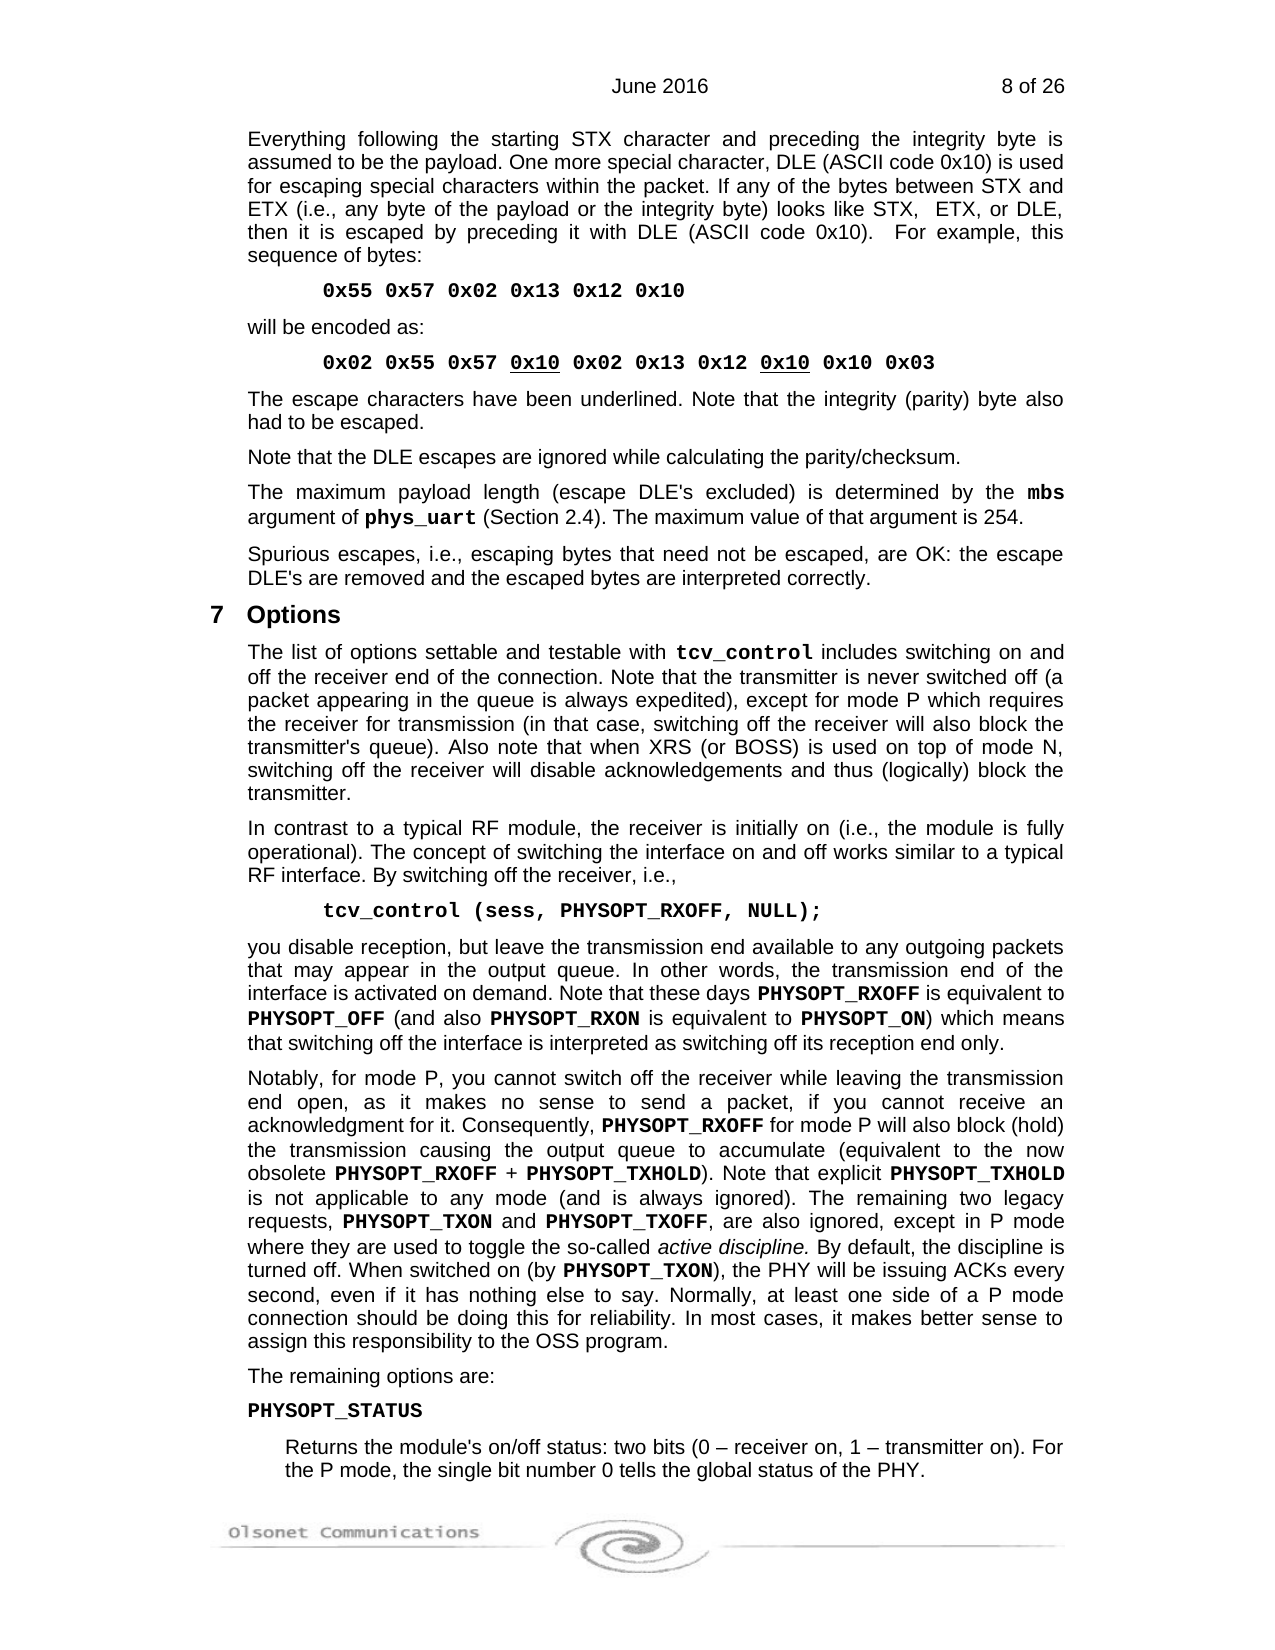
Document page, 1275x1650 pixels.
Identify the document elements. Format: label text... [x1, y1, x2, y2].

text 0x02 0x55 0x57 0x10 0x02 0x13 0x12 0x10 0x10 0x03 [247, 351, 1065, 376]
text Note that the DLE escapes are ignored while calculating the parity/checksum. [247, 446, 1065, 469]
text Notably, for mode P, you cannot switch off the receiver while leaving the transmission end open, as it makes no sense to send a packet, if you cannot receive an acknowledgment for it. Consequently, PHYSOPT_RXOFF for mode P will also block (hold) the transmission causing the output queue to accumulate (equivalent to the now obsolete PHYSOPT_RXOFF + PHYSOPT_TXHOLD). Note that explicit PHYSOPT_TXHOLD is not applicable to any mode (and is always ignored). The remaining two legacy requests, PHYSOPT_TXON and PHYSOPT_TXOFF, are also ignored, except in P mode where they are used to toggle the so-called active discipline. By default, the discipline is turned off. When switched on (by PHYSOPT_TXON), the PHY will be issuing ACKs every second, even if it has nothing else to say. Normally, at least one side of a P mode connection should be doing this for reliability. In most cases, it makes better sense to assign this responsibility to the OSS program. [247, 1067, 1065, 1353]
text PHYSOPT_STATUS [247, 1400, 1065, 1424]
picture [210, 1504, 1065, 1596]
text 0x55 0x57 0x02 0x13 0x12 0x10 [247, 279, 1065, 304]
text In contrast to a typical RF module, the receiver is initially on (i.e., the module is fully operational). The concept of switching the interface on and off works similar to a typical RF interface. By switching off the receiver, i.e., [247, 817, 1065, 887]
text The escape characters have been underlined. Note that the integrity (parity) byte also had to be escaped. [247, 388, 1065, 434]
text The maximum payload length (escape DLE's excluded) is determined by the mbs argument of phys_uart (Section 2.4). The maximum value of that argument is 254. [247, 481, 1065, 531]
text tcv_control (sess, PHYSOPT_RXOFF, NULL); [247, 898, 1065, 923]
text Everything following the starting STX character and preceding the integrity byte is assumed to be the payload. One more special character, DLE (ASCII code 0x10) is used for escaping special characters within the packet. If any of the bytes between STX and ETX (i.e., any byte of the payload or the integrity byte) looks like STX, ETX, or DLE, then it is escaped by preceding it with DLE (ASCII code 0x10). For example, this sequence of bytes: [247, 128, 1065, 267]
text Returns the module's on/off status: two bits (0 – receiver on, 1 – transmitter on). For the P mode, the single bit number 0 tells the global status of the PHY. [285, 1435, 1065, 1482]
text Spurious escapes, i.e., escaping bytes that need not be escaped, are OK: the escape DLE's are removed and the escaped bytes are interpreted correctly. [247, 543, 1065, 589]
text The list of options settable and testable with tcv_control includes switching on and off the receiver end of the connection. Note that the transmitter is never switched off (a packet appearing in the queue is always expedited), except for mode P which requires the receiver for transmission (in that case, switching off the receiver will also block the transmitter's queue). Also note that when XRS (or BOSS) is used on top of mode N, switching off the receiver will disable acknowledgements and thus (logically) block the transmitter. [247, 641, 1065, 805]
subtitle Options [210, 601, 1065, 629]
text you disable reception, but leave the transmission end available to any outgoing packets that may appear in the output queue. In other words, the transmission end of the interface is activated on demand. Note that these days PHYSOPT_RXOFF is equivalent to PHYSOPT_OFF (and also PHYSOPT_RXON is equivalent to PHYSOPT_ON) which means that switching off the interface is interpreted as switching off its reception end only. [247, 935, 1065, 1055]
text The remaining options are: [247, 1365, 1065, 1388]
text will be encoded as: [247, 316, 1065, 339]
